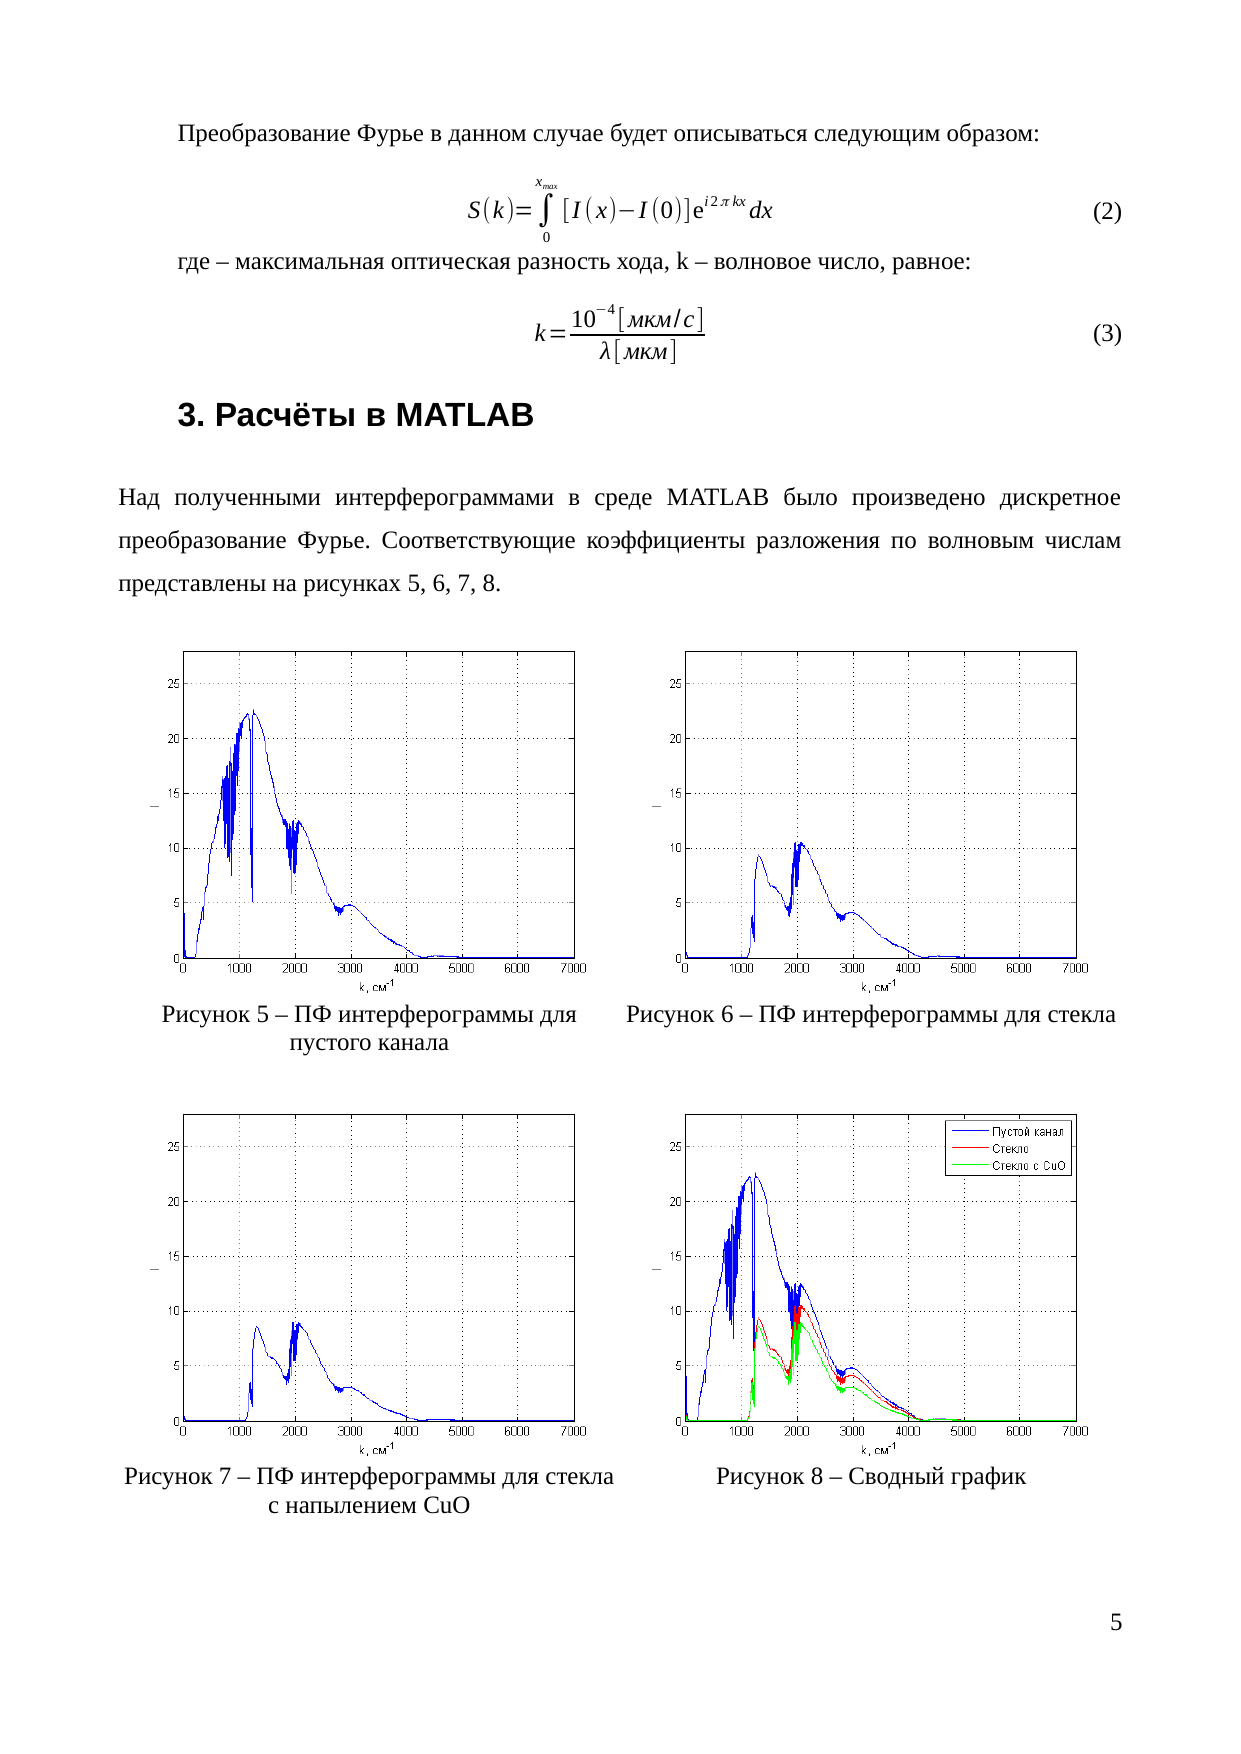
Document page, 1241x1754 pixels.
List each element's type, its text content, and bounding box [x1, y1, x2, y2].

picture [118, 622, 1123, 999]
text Преобразование Фурье в данном случае будет описываться следующим образом: [118, 118, 1122, 147]
text (3) [118, 301, 1122, 365]
text Над полученными интерферограммами в среде MATLAB было произведено дискретное преобразование Фурье. Соответствующие коэффициенты разложения по волновым числам представлены на рисунках 5, 6, 7, 8. [118, 482, 1122, 597]
picture [118, 1085, 1123, 1462]
table_cell Рисунок 7 – ПФ интерферограммы для стекла с напылением CuO [118, 1462, 620, 1548]
table_cell Рисунок 8 – Сводный график [620, 1462, 1122, 1548]
table_header Рисунок 5 – ПФ интерферограммы для пустого канала [118, 999, 620, 1085]
subtitle Расчёты в MATLAB [118, 394, 1122, 433]
text (2) [118, 173, 1122, 246]
text где – максимальная оптическая разность хода, k – волновое число, равное: [118, 246, 1122, 275]
table_header Рисунок 6 – ПФ интерферограммы для стекла [620, 999, 1122, 1085]
